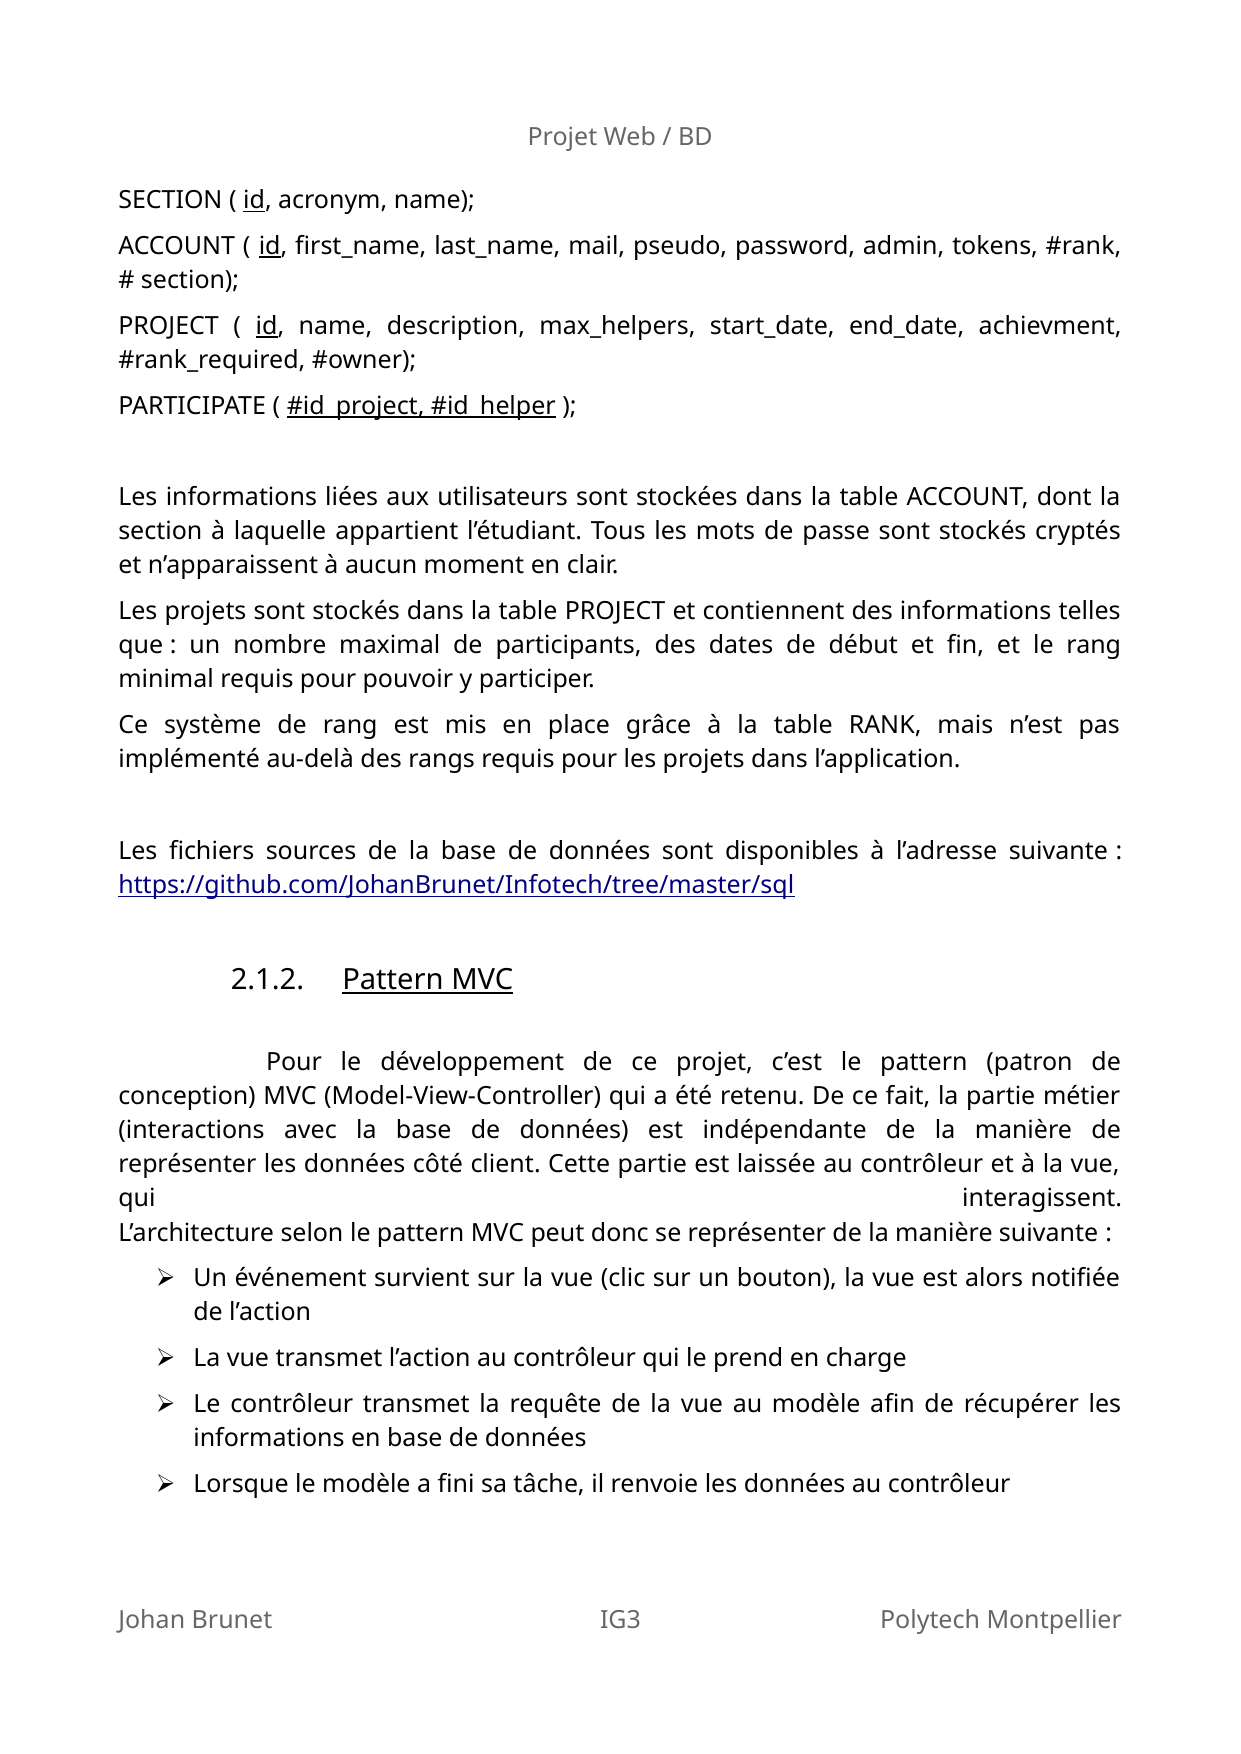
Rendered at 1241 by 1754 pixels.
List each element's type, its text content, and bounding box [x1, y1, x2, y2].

list Pattern MVC [231, 958, 1122, 998]
text Pour le développement de ce projet, c’est le pattern (patron de conception) MVC (Model-View-Controller) qui a été retenu. De ce fait, la partie métier (interactions avec la base de données) est indépendante de la manière de représenter les données côté client. Cette partie est laissée au contrôleur et à la vue, qui interagissent. L’architecture selon le pattern MVC peut donc se représenter de la manière suivante : [118, 1044, 1122, 1248]
list Le contrôleur transmet la requête de la vue au modèle afin de récupérer les informations en base de données [156, 1386, 1122, 1454]
text Ce système de rang est mis en place grâce à la table RANK, mais n’est pas implémenté au-delà des rangs requis pour les projets dans l’application. [118, 707, 1122, 775]
text Les fichiers sources de la base de données sont disponibles à l’adresse suivante : https://github.com/JohanBrunet/Infotech/tree/master/sql [118, 833, 1122, 901]
text Les informations liées aux utilisateurs sont stockées dans la table ACCOUNT, dont la section à laquelle appartient l’étudiant. Tous les mots de passe sont stockés cryptés et n’apparaissent à aucun moment en clair. [118, 479, 1122, 581]
text Les projets sont stockés dans la table PROJECT et contiennent des informations telles que : un nombre maximal de participants, des dates de début et fin, et le rang minimal requis pour pouvoir y participer. [118, 593, 1122, 695]
text PARTICIPATE ( #id_project, #id_helper ); [118, 387, 1122, 421]
text PROJECT ( id, name, description, max_helpers, start_date, end_date, achievment, #rank_required, #owner); [118, 307, 1122, 376]
list Lorsque le modèle a fini sa tâche, il renvoie les données au contrôleur [156, 1466, 1122, 1500]
text SECTION ( id, acronym, name); [118, 182, 1122, 216]
list Un événement survient sur la vue (clic sur un bouton), la vue est alors notifiée de l’action [156, 1260, 1122, 1328]
text ACCOUNT ( id, first_name, last_name, mail, pseudo, password, admin, tokens, #rank, # section); [118, 227, 1122, 296]
list La vue transmet l’action au contrôleur qui le prend en charge [156, 1340, 1122, 1374]
